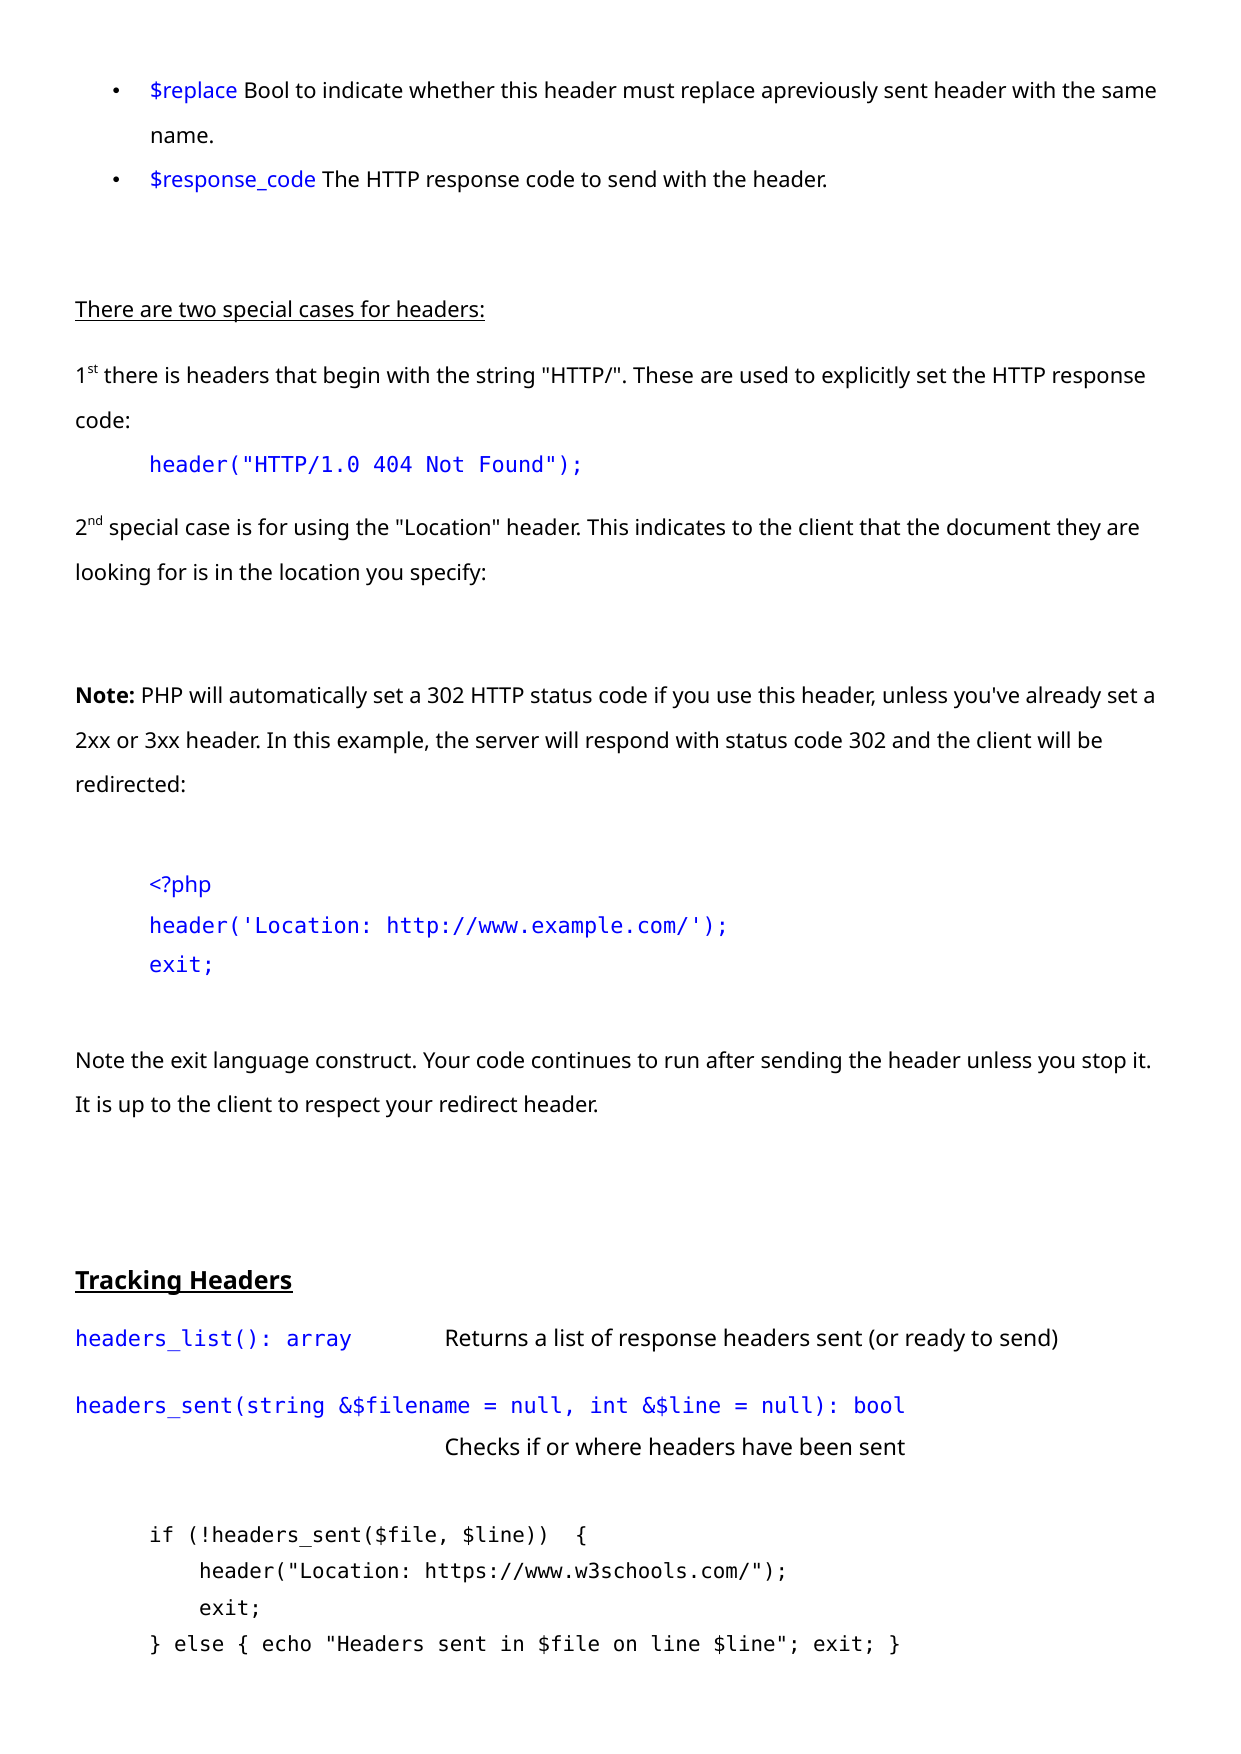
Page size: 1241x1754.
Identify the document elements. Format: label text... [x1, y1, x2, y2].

text 2nd special case is for using the "Location" header. This indicates to the client that the document they are looking for is in the location you specify: [75, 512, 1166, 586]
text <?php [75, 869, 1166, 899]
text There are two special cases for headers: [75, 294, 1166, 324]
text Note the exit language construct. Your code continues to run after sending the header unless you stop it. It is up to the client to respect your redirect header. [75, 1045, 1166, 1119]
text Checks if or where headers have been sent [75, 1431, 1166, 1463]
list $replace Bool to indicate whether this header must replace apreviously sent header with the same name. [112, 75, 1166, 149]
text } else { echo "Headers sent in $file on line $line"; exit; } [149, 1632, 1166, 1657]
text headers_list(): array Returns a list of response headers sent (or ready to send) [75, 1322, 1166, 1353]
text Note: PHP will automatically set a 302 HTTP status code if you use this header, unless you've already set a 2xx or 3xx header. In this example, the server will respond with status code 302 and the client will be redirected: [75, 680, 1166, 799]
text header('Location: http://www.example.com/'); [149, 913, 1166, 939]
text Tracking Headers [75, 1262, 1166, 1296]
text 1st there is headers that begin with the string "HTTP/". These are used to explicitly set the HTTP response code: [75, 360, 1166, 435]
list $response_code The HTTP response code to send with the header. [112, 164, 1166, 194]
text if (!headers_sent($file, $line)) { header("Location: https://www.w3schools.com/"); exit; [149, 1523, 1166, 1620]
text header("HTTP/1.0 404 Not Found"); [149, 453, 1166, 478]
text exit; [149, 952, 1166, 977]
text headers_sent(string &$filename = null, int &$line = null): bool [75, 1393, 1166, 1419]
